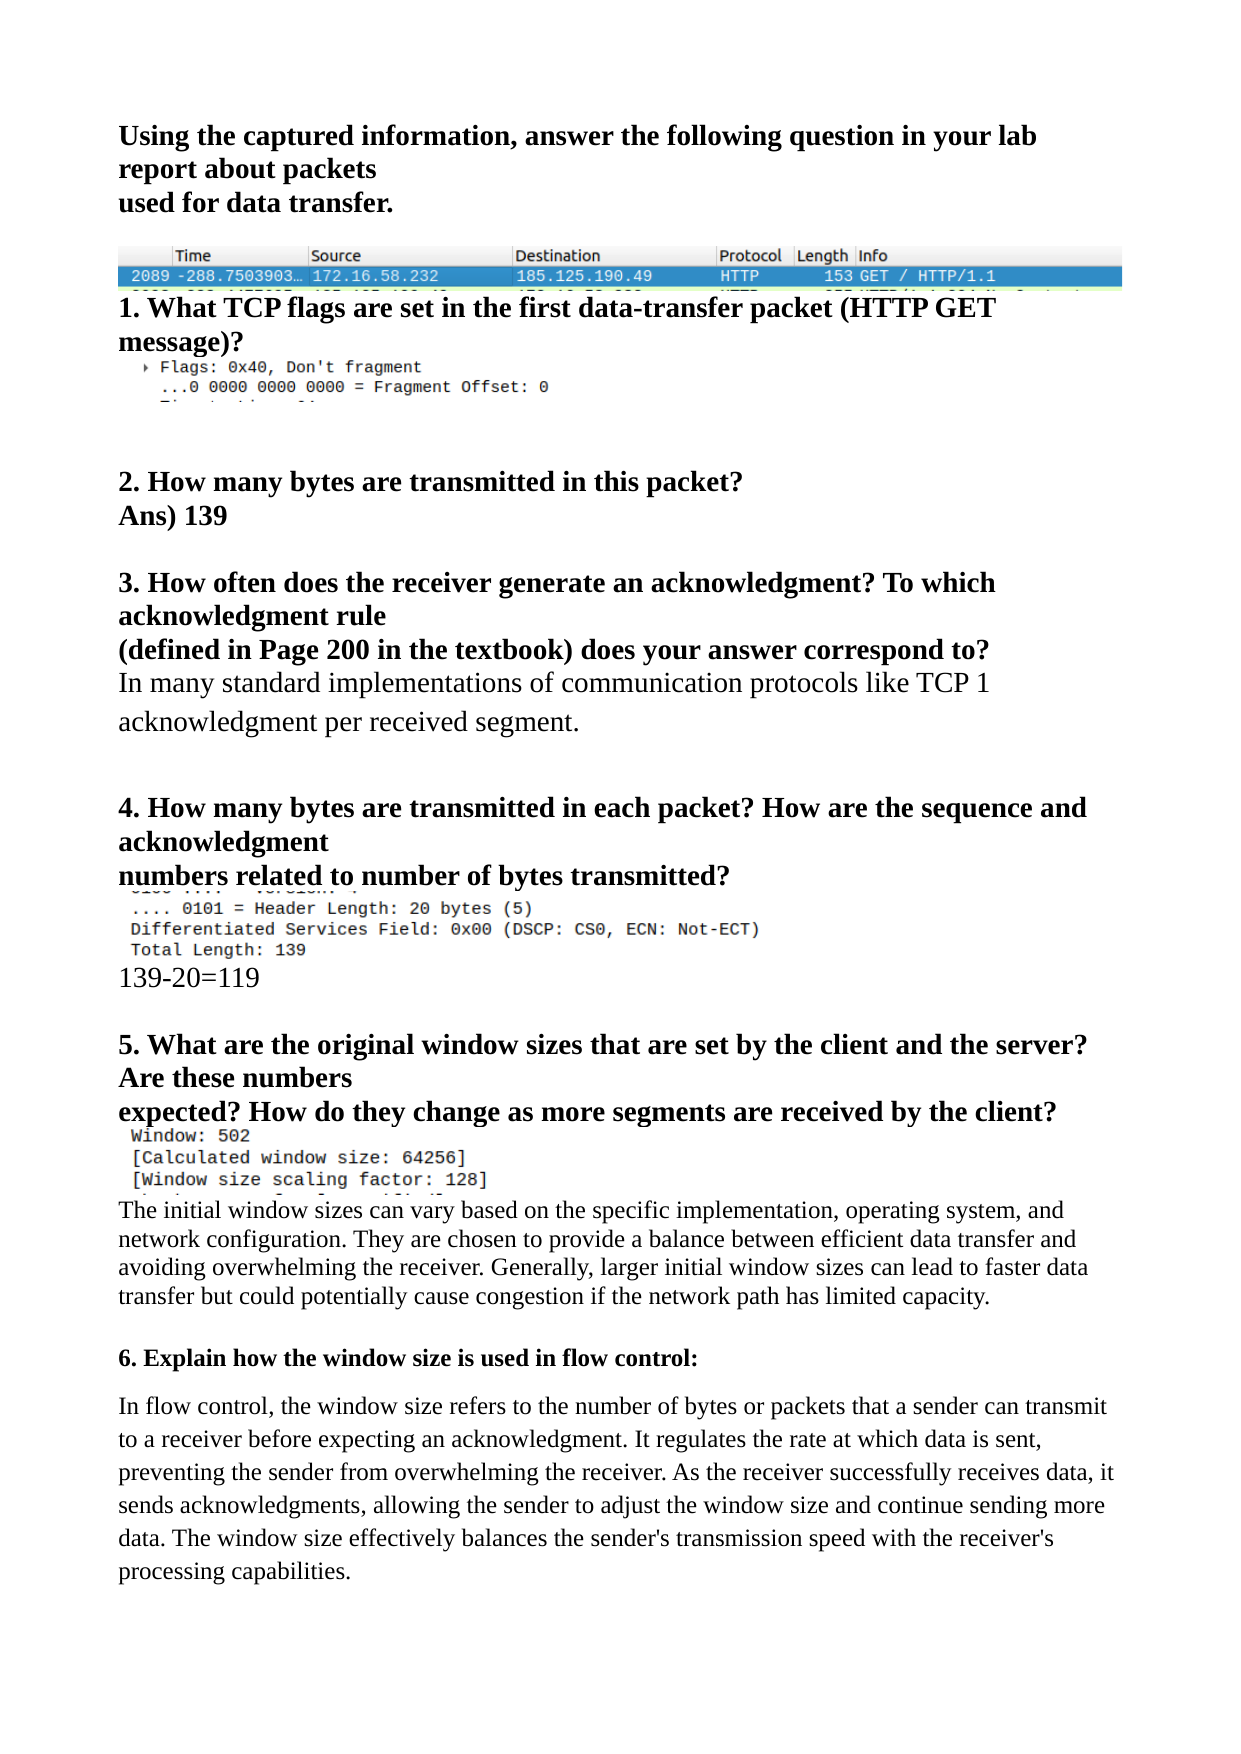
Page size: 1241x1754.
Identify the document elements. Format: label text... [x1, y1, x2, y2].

text used for data transfer. [118, 185, 1122, 219]
text 2. How many bytes are transmitted in this packet? [118, 464, 1122, 498]
text 1. What TCP flags are set in the first data-transfer packet (HTTP GET message)? [118, 291, 1122, 357]
text 139-20=119 [118, 960, 1122, 993]
text 3. How often does the receiver generate an acknowledgment? To which acknowledgment rule [118, 565, 1122, 632]
text In many standard implementations of communication protocols like TCP 1 acknowledgment per received segment. [118, 665, 1122, 737]
text The initial window sizes can vary based on the specific implementation, operating system, and network configuration. They are chosen to provide a balance between efficient data transfer and avoiding overwhelming the receiver. Generally, larger initial window sizes can lead to faster data transfer but could potentially cause congestion if the network path has limited capacity. [118, 1195, 1122, 1310]
text 6. Explain how the window size is used in flow control: [118, 1343, 1122, 1372]
text 5. What are the original window sizes that are set by the client and the server? Are these numbers [118, 1027, 1122, 1094]
text Ans) 139 [118, 498, 1122, 531]
text In flow control, the window size refers to the number of bytes or packets that a sender can transmit to a receiver before expecting an acknowledgment. It regulates the rate at which data is sent, preventing the sender from overwhelming the receiver. As the receiver successfully receives data, it sends acknowledgments, allowing the sender to adjust the window size and continue sending more data. The window size effectively balances the sender's transmission speed with the receiver's processing capabilities. [118, 1391, 1122, 1585]
text expected? How do they change as more segments are received by the client? [118, 1094, 1122, 1127]
text Using the captured information, answer the following question in your lab report about packets [118, 118, 1122, 185]
text (defined in Page 200 in the textbook) does your answer correspond to? [118, 632, 1122, 665]
text numbers related to number of bytes transmitted? [118, 858, 1122, 891]
text 4. How many bytes are transmitted in each packet? How are the sequence and acknowledgment [118, 791, 1122, 858]
text [118, 219, 1122, 246]
